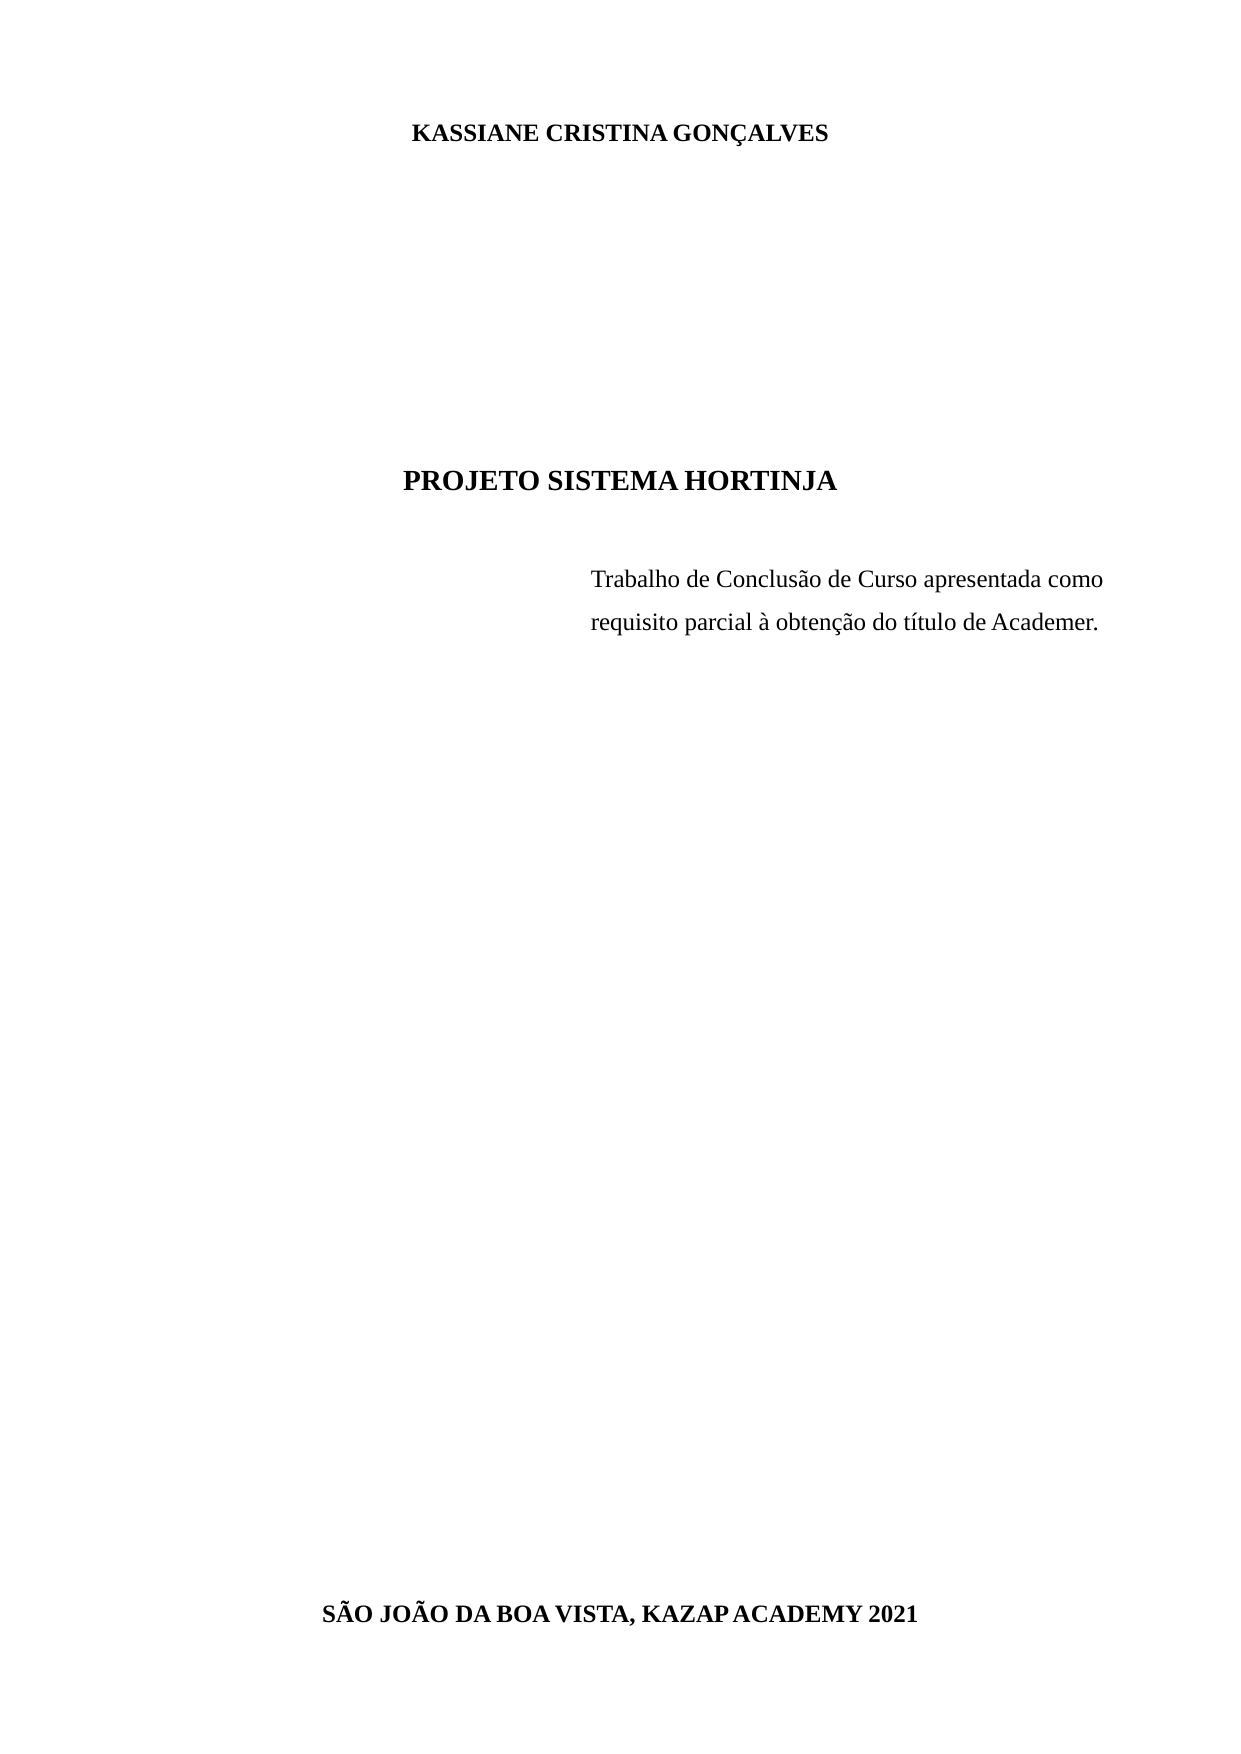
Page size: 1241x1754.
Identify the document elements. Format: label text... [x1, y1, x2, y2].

text KASSIANE CRISTINA GONÇALVES [118, 118, 1122, 147]
text SÃO JOÃO DA BOA VISTA, kazap academy 2021 [118, 1599, 1122, 1627]
text PROJETO SISTEMA HORTINJA [118, 463, 1122, 497]
text Trabalho de Conclusão de Curso apresentada como requisito parcial à obtenção do título de Academer. [591, 564, 1122, 636]
